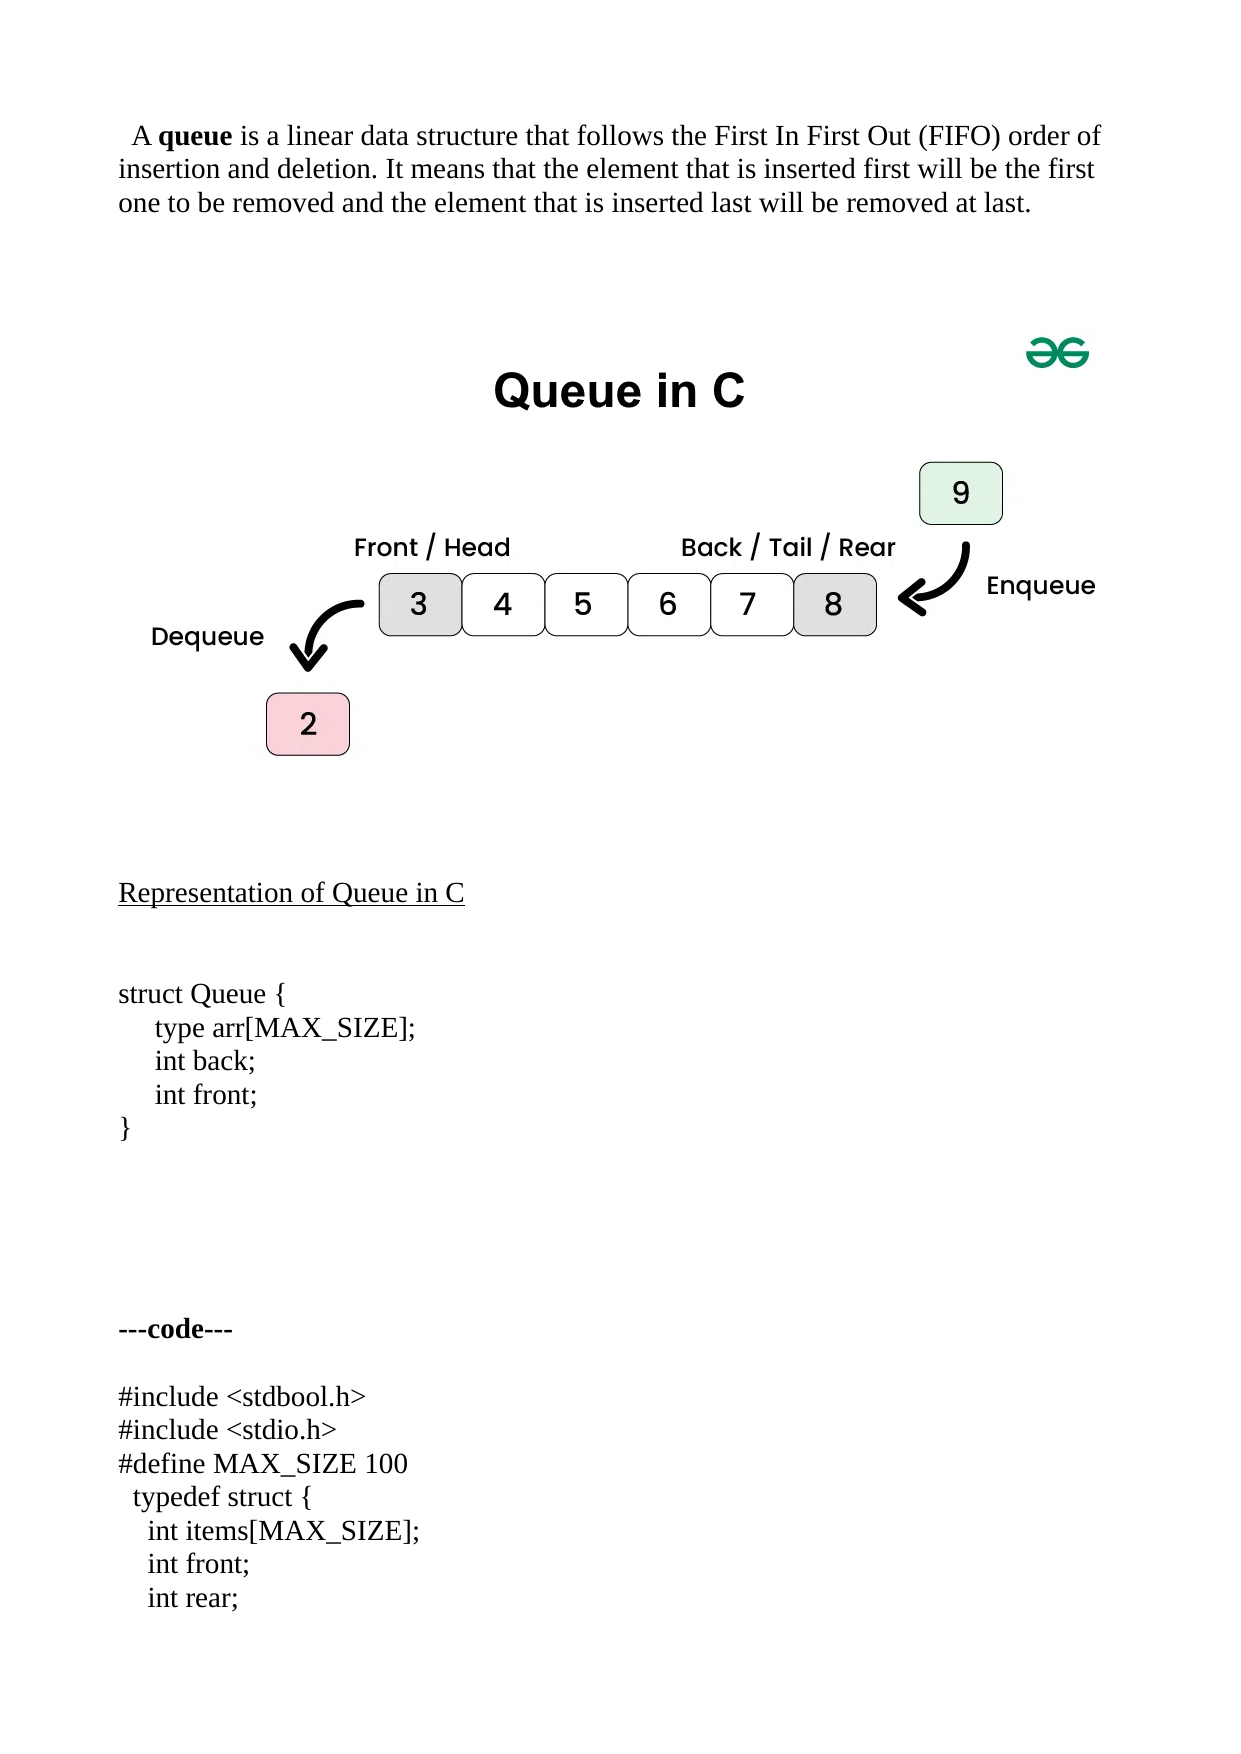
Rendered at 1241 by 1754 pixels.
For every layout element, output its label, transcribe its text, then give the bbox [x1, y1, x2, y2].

text #include <stdio.h> [118, 1412, 1122, 1446]
text int rear; [118, 1580, 1122, 1613]
text A queue is a linear data structure that follows the First In First Out (FIFO) order of insertion and deletion. It means that the element that is inserted first will be the first one to be removed and the element that is inserted last will be removed at last. [118, 118, 1122, 219]
picture [118, 319, 1123, 775]
text int front; [118, 1077, 1122, 1110]
text #include <stdbool.h> [118, 1379, 1122, 1412]
text int back; [118, 1043, 1122, 1077]
text Representation of Queue in C [118, 876, 1122, 909]
text int items[MAX_SIZE]; [118, 1513, 1122, 1546]
text } [118, 1110, 1122, 1144]
text ---code--- [118, 1312, 1122, 1345]
text struct Queue { [118, 976, 1122, 1010]
text int front; [118, 1546, 1122, 1580]
text #define MAX_SIZE 100 [118, 1446, 1122, 1479]
text typedef struct { [118, 1479, 1122, 1513]
text type arr[MAX_SIZE]; [118, 1010, 1122, 1043]
